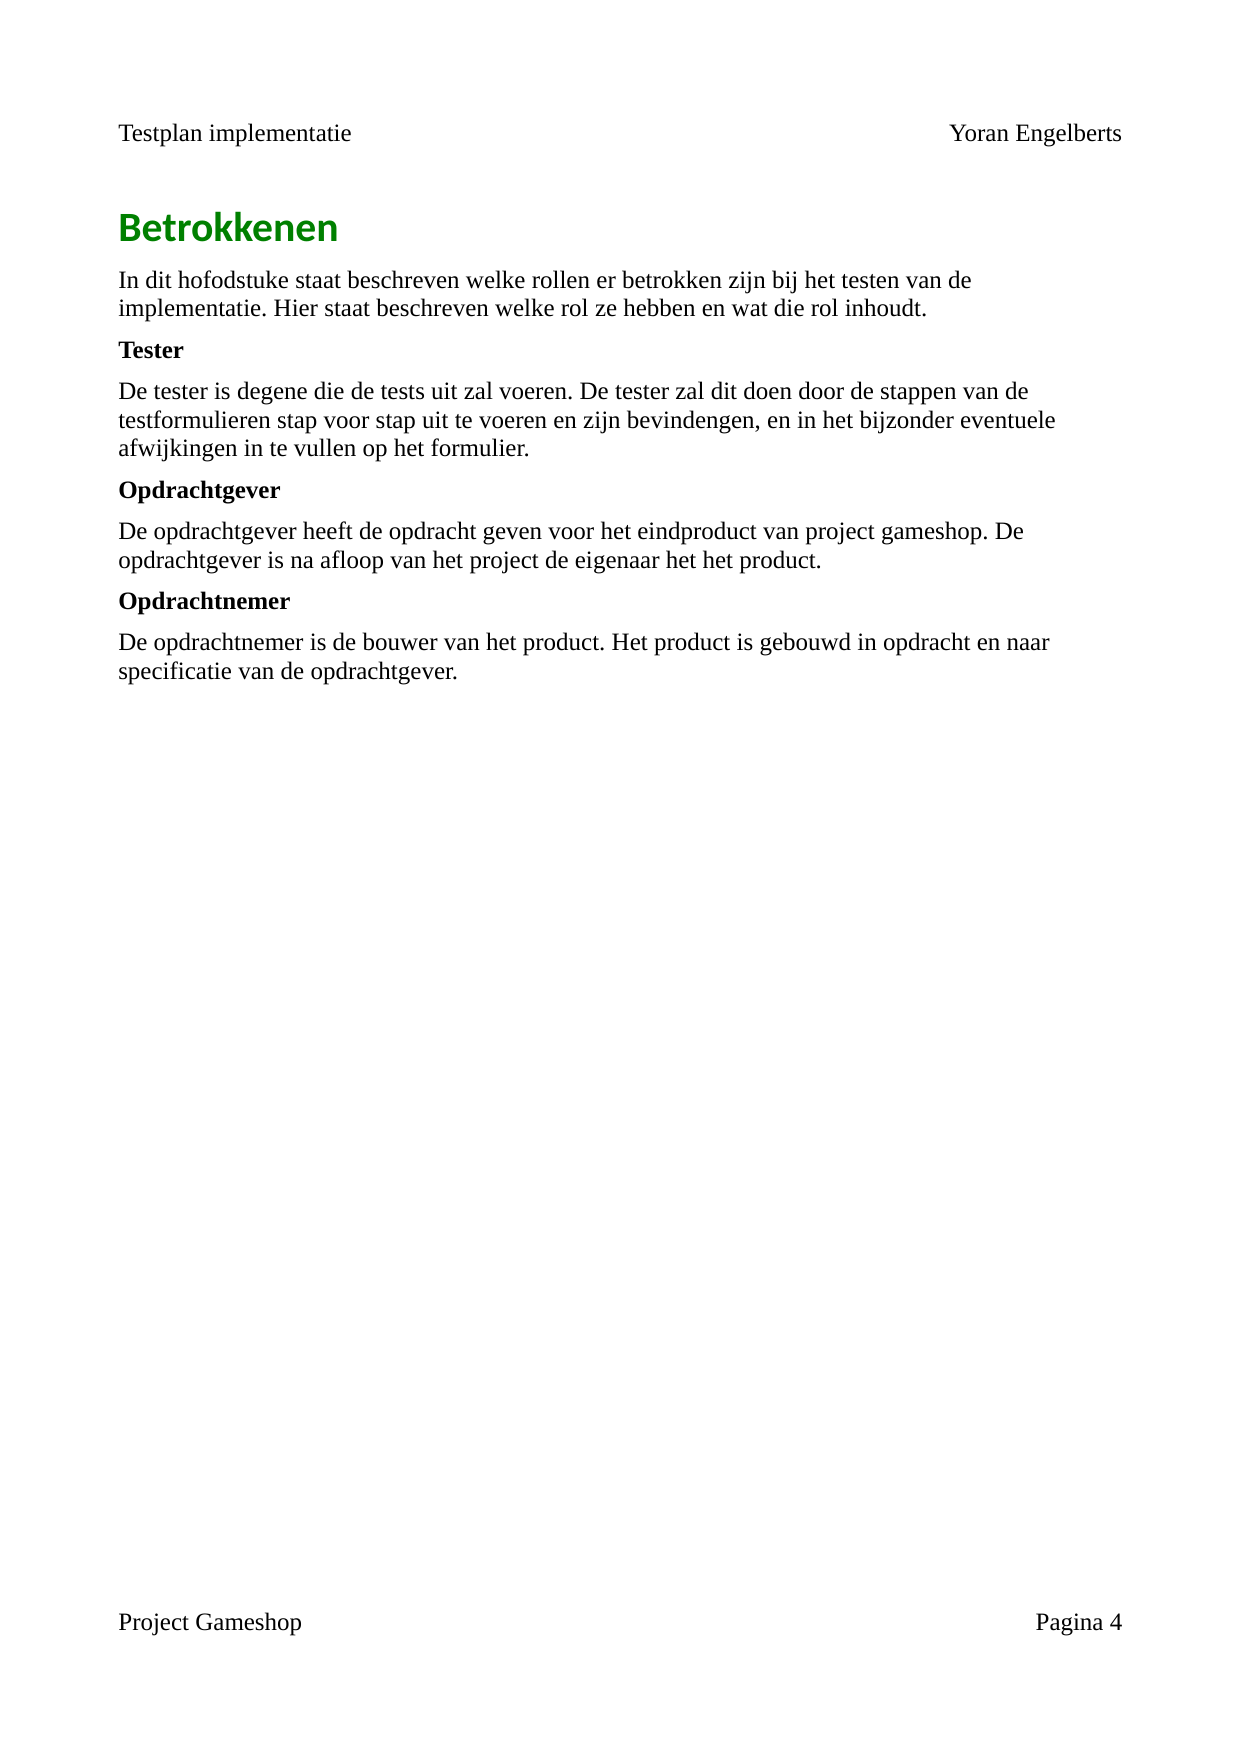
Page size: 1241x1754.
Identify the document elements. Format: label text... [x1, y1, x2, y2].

text De opdrachtgever heeft de opdracht geven voor het eindproduct van project gameshop. De opdrachtgever is na afloop van het project de eigenaar het het product. [118, 516, 1122, 573]
text De tester is degene die de tests uit zal voeren. De tester zal dit doen door de stappen van de testformulieren stap voor stap uit te voeren en zijn bevindengen, en in het bijzonder eventuele afwijkingen in te vullen op het formulier. [118, 376, 1122, 462]
text In dit hofodstuke staat beschreven welke rollen er betrokken zijn bij het testen van de implementatie. Hier staat beschreven welke rol ze hebben en wat die rol inhoudt. [118, 265, 1122, 322]
text De opdrachtnemer is de bouwer van het product. Het product is gebouwd in opdracht en naar specificatie van de opdrachtgever. [118, 627, 1122, 685]
text Opdrachtgever [118, 475, 1122, 503]
text Opdrachtnemer [118, 586, 1122, 615]
text Tester [118, 335, 1122, 363]
subtitle Betrokkenen [118, 201, 1122, 252]
